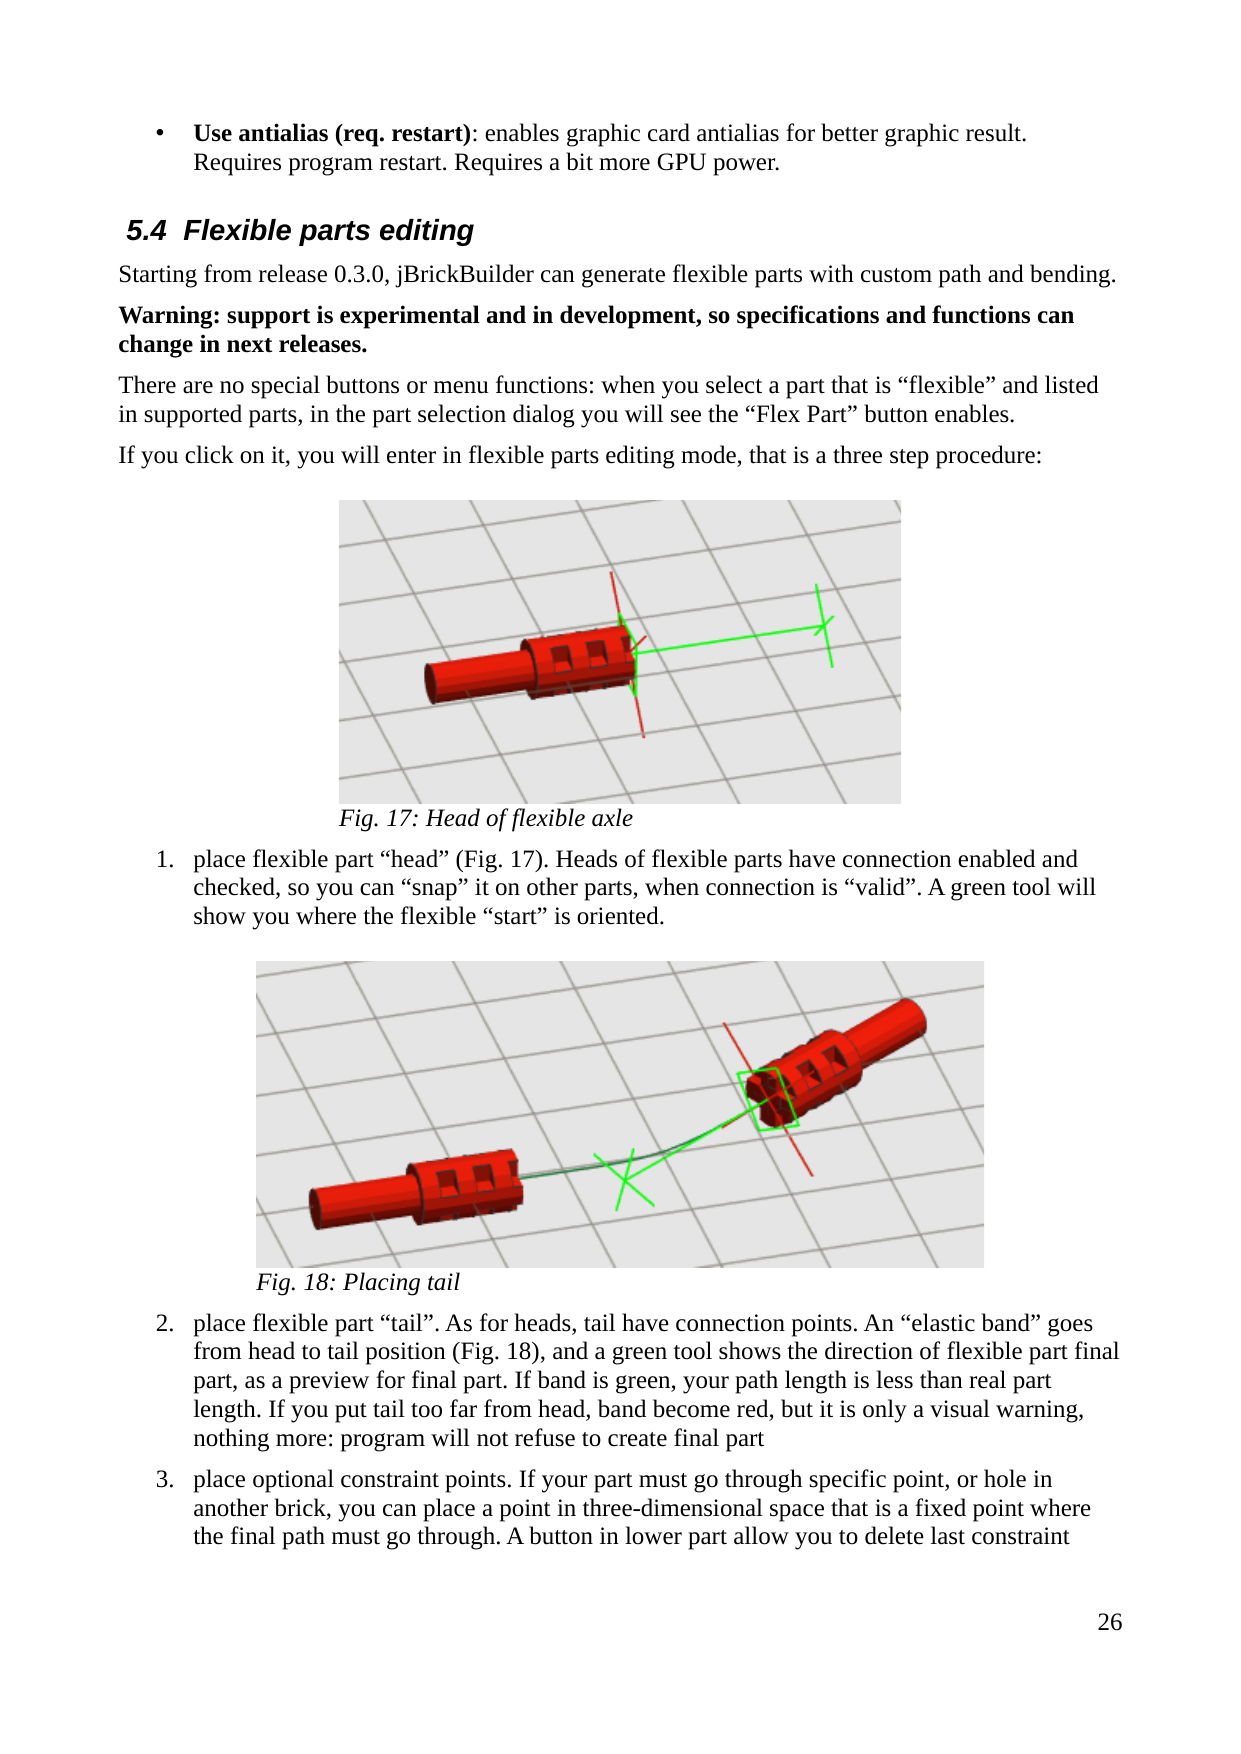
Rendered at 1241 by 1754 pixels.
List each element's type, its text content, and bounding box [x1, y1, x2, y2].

list place optional constraint points. If your part must go through specific point, or hole in another brick, you can place a point in three-dimensional space that is a fixed point where the final path must go through. A button in lower part allow you to delete last constraint [156, 1464, 1122, 1550]
list Fig. 17: Head of flexible axle [339, 804, 901, 832]
list Use antialias (req. restart): enables graphic card antialias for better graphic result. Requires program restart. Requires a bit more GPU power. [156, 118, 1122, 176]
text Starting from release 0.3.0, jBrickBuilder can generate flexible parts with custom path and bending. [118, 259, 1122, 288]
list Fig. 18: Placing tail [256, 1268, 984, 1296]
subtitle Flexible parts editing [118, 213, 1122, 247]
list place flexible part “head” (Fig. 17). Heads of flexible parts have connection enabled and checked, so you can “snap” it on other parts, when connection is “valid”. A green tool will show you where the flexible “start” is oriented. [156, 482, 1122, 930]
list place flexible part “tail”. As for heads, tail have connection points. An “elastic band” goes from head to tail position (Fig. 18), and a green tool shows the direction of flexible part final part, as a preview for final part. If band is green, your path length is less than real part length. If you put tail too far from head, band become red, but it is only a visual warning, nothing more: program will not refuse to create final part [156, 942, 1122, 1451]
text There are no special buttons or menu functions: when you select a part that is “flexible” and listed in supported parts, in the part selection dialog you will see the “Flex Part” button enables. [118, 370, 1122, 428]
text If you click on it, you will enter in flexible parts editing mode, that is a three step procedure: [118, 440, 1122, 469]
picture [338, 500, 902, 804]
picture [256, 961, 985, 1268]
text Warning: support is experimental and in development, so specifications and functions can change in next releases. [118, 300, 1122, 358]
